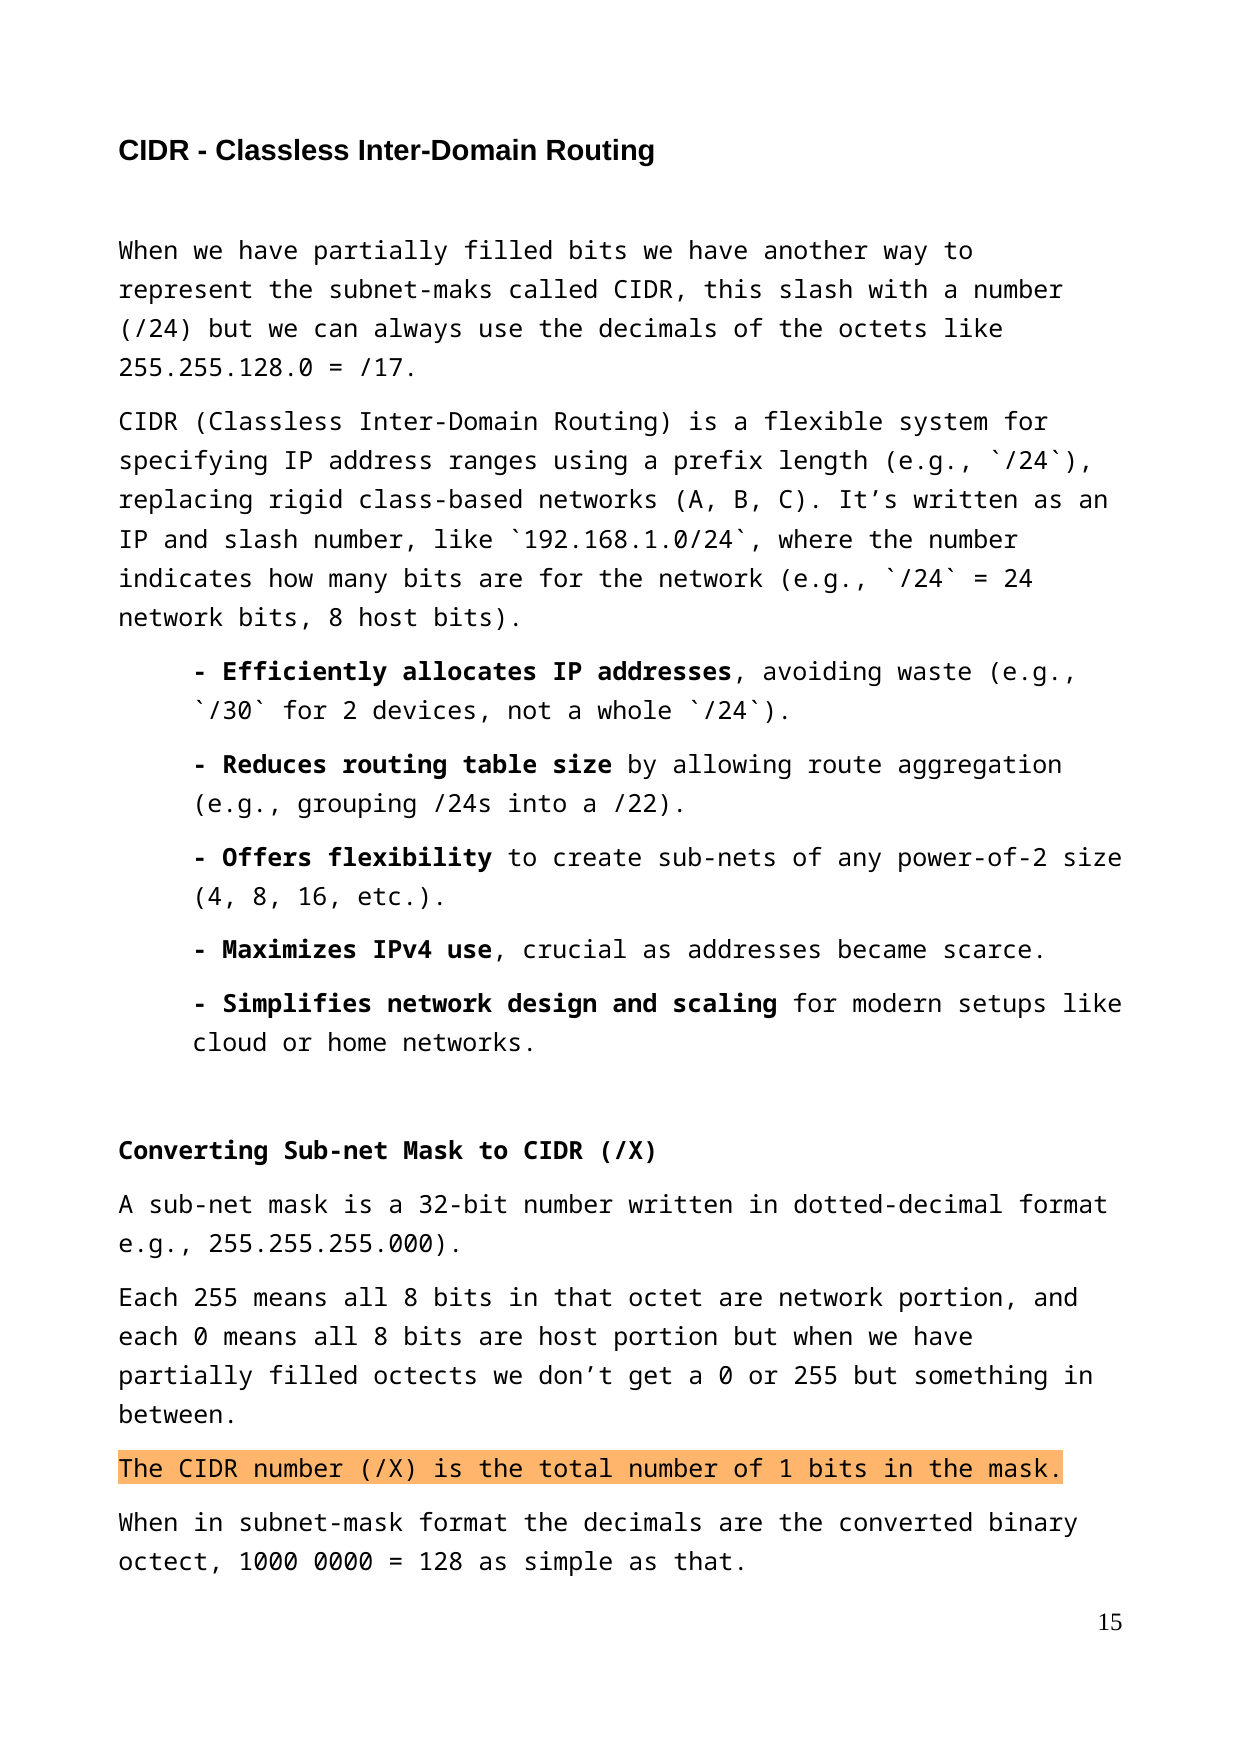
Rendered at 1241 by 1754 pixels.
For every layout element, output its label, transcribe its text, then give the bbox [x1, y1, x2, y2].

text When in subnet-mask format the decimals are the converted binary octect, 1000 0000 = 128 as simple as that. [118, 1504, 1122, 1577]
text A sub-net mask is a 32-bit number written in dotted-decimal format e.g., 255.255.255.000). [118, 1186, 1122, 1259]
text Converting Sub-net Mask to CIDR (/X) [118, 1132, 1122, 1167]
text CIDR (Classless Inter-Domain Routing) is a flexible system for specifying IP address ranges using a prefix length (e.g., `/24`), replacing rigid class-based networks (A, B, C). It’s written as an IP and slash number, like `192.168.1.0/24`, where the number indicates how many bits are for the network (e.g., `/24` = 24 network bits, 8 host bits). [118, 404, 1122, 634]
text - Simplifies network design and scaling for modern setups like cloud or home networks. [192, 986, 1122, 1059]
subtitle CIDR - Classless Inter-Domain Routing [118, 133, 1122, 166]
text Each 255 means all 8 bits in that octet are network portion, and each 0 means all 8 bits are host portion but when we have partially filled octects we don’t get a 0 or 255 but something in between. [118, 1279, 1122, 1431]
text - Efficiently allocates IP addresses, avoiding waste (e.g., `/30` for 2 devices, not a whole `/24`). [192, 653, 1122, 727]
text - Maximizes IPv4 use, crucial as addresses became scarce. [192, 932, 1122, 966]
text - Offers flexibility to create sub-nets of any power-of-2 size (4, 8, 16, etc.). [192, 839, 1122, 912]
text The CIDR number (/X) is the total number of 1 bits in the mask. [118, 1450, 1122, 1484]
text When we have partially filled bits we have another way to represent the subnet-maks called CIDR, this slash with a number (/24) but we can always use the decimals of the octets like 255.255.128.0 = /17. [118, 232, 1122, 384]
text - Reduces routing table size by allowing route aggregation (e.g., grouping /24s into a /22). [192, 746, 1122, 819]
